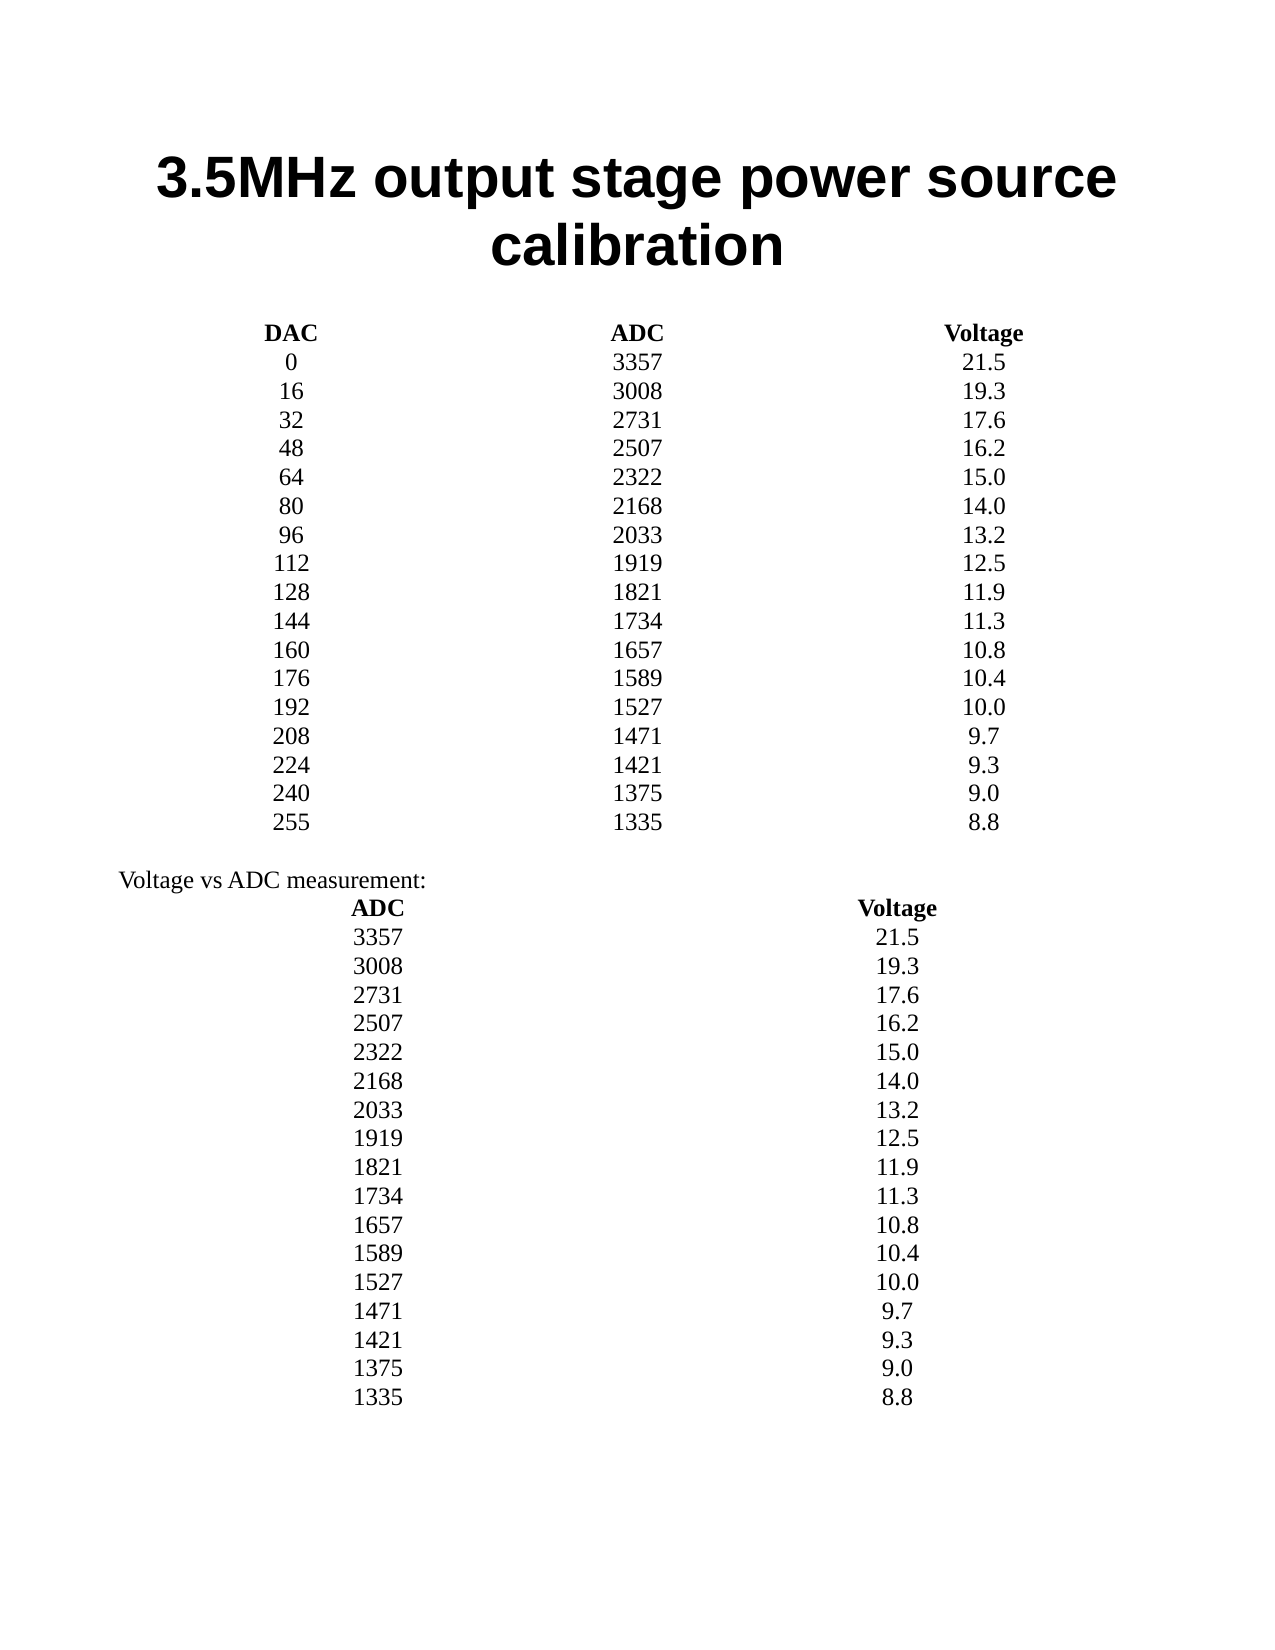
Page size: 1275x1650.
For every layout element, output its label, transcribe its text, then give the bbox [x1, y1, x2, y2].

table_cell 128 [118, 577, 464, 606]
table_cell 10.8 [811, 635, 1157, 663]
table_cell 21.5 [638, 922, 1157, 951]
table_cell 1919 [464, 549, 811, 577]
table_cell 19.3 [638, 951, 1157, 980]
table_cell 240 [118, 779, 464, 807]
text Voltage vs ADC measurement: [118, 865, 1157, 893]
table_cell 3357 [118, 922, 637, 951]
title 3.5MHz output stage power source calibration [118, 143, 1157, 277]
table_header ADC [464, 319, 811, 347]
table_cell 13.2 [638, 1095, 1157, 1123]
table_cell 12.5 [811, 549, 1157, 577]
table_cell 10.0 [638, 1267, 1157, 1296]
table_cell 3008 [464, 376, 811, 405]
table_cell 11.9 [638, 1152, 1157, 1181]
table_cell 10.4 [811, 664, 1157, 692]
table_header Voltage [811, 319, 1157, 347]
table_cell 2168 [464, 491, 811, 520]
table_header ADC [118, 894, 637, 922]
table_cell 10.8 [638, 1210, 1157, 1238]
table_cell 2731 [118, 980, 637, 1008]
table_cell 160 [118, 635, 464, 663]
table_cell 8.8 [811, 807, 1157, 836]
table_cell 1471 [464, 721, 811, 750]
table_cell 11.3 [638, 1181, 1157, 1210]
table_cell 1527 [464, 692, 811, 721]
table_cell 9.3 [811, 750, 1157, 778]
table_cell 3357 [464, 347, 811, 376]
table_cell 1375 [118, 1354, 637, 1382]
table_cell 2168 [118, 1066, 637, 1095]
table_cell 16.2 [811, 434, 1157, 462]
table_cell 1421 [464, 750, 811, 778]
table_cell 1421 [118, 1325, 637, 1353]
table_cell 2033 [464, 520, 811, 548]
table_cell 11.9 [811, 577, 1157, 606]
table_cell 17.6 [638, 980, 1157, 1008]
table_cell 10.0 [811, 692, 1157, 721]
table_cell 144 [118, 606, 464, 635]
table_cell 32 [118, 405, 464, 433]
table_cell 1471 [118, 1296, 637, 1325]
table_cell 3008 [118, 951, 637, 980]
table_cell 224 [118, 750, 464, 778]
table_cell 13.2 [811, 520, 1157, 548]
table_cell 1821 [464, 577, 811, 606]
table_cell 14.0 [811, 491, 1157, 520]
table_cell 10.4 [638, 1239, 1157, 1267]
table_cell 1375 [464, 779, 811, 807]
table_cell 1821 [118, 1152, 637, 1181]
table_cell 9.7 [638, 1296, 1157, 1325]
table_cell 1657 [118, 1210, 637, 1238]
table_cell 17.6 [811, 405, 1157, 433]
table_cell 0 [118, 347, 464, 376]
table_header DAC [118, 319, 464, 347]
table_cell 1919 [118, 1124, 637, 1152]
table_cell 255 [118, 807, 464, 836]
table_cell 14.0 [638, 1066, 1157, 1095]
table_cell 2507 [464, 434, 811, 462]
table_cell 80 [118, 491, 464, 520]
table_cell 16 [118, 376, 464, 405]
table_cell 11.3 [811, 606, 1157, 635]
table_cell 176 [118, 664, 464, 692]
table_cell 2731 [464, 405, 811, 433]
table_cell 64 [118, 462, 464, 491]
table_cell 8.8 [638, 1382, 1157, 1411]
table_cell 2507 [118, 1009, 637, 1037]
table_cell 9.0 [811, 779, 1157, 807]
table_cell 1527 [118, 1267, 637, 1296]
table_cell 9.0 [638, 1354, 1157, 1382]
table_cell 48 [118, 434, 464, 462]
table_cell 15.0 [638, 1037, 1157, 1066]
table_cell 2033 [118, 1095, 637, 1123]
table_cell 1589 [118, 1239, 637, 1267]
table_cell 1734 [464, 606, 811, 635]
table_cell 2322 [464, 462, 811, 491]
table_cell 1335 [464, 807, 811, 836]
table_header Voltage [638, 894, 1157, 922]
table_cell 1589 [464, 664, 811, 692]
table_cell 192 [118, 692, 464, 721]
table_cell 9.3 [638, 1325, 1157, 1353]
table_cell 2322 [118, 1037, 637, 1066]
table_cell 9.7 [811, 721, 1157, 750]
table_cell 15.0 [811, 462, 1157, 491]
table_cell 16.2 [638, 1009, 1157, 1037]
table_cell 1335 [118, 1382, 637, 1411]
table_cell 1734 [118, 1181, 637, 1210]
table_cell 21.5 [811, 347, 1157, 376]
table_cell 19.3 [811, 376, 1157, 405]
table_cell 96 [118, 520, 464, 548]
table_cell 12.5 [638, 1124, 1157, 1152]
table_cell 112 [118, 549, 464, 577]
table_cell 208 [118, 721, 464, 750]
table_cell 1657 [464, 635, 811, 663]
